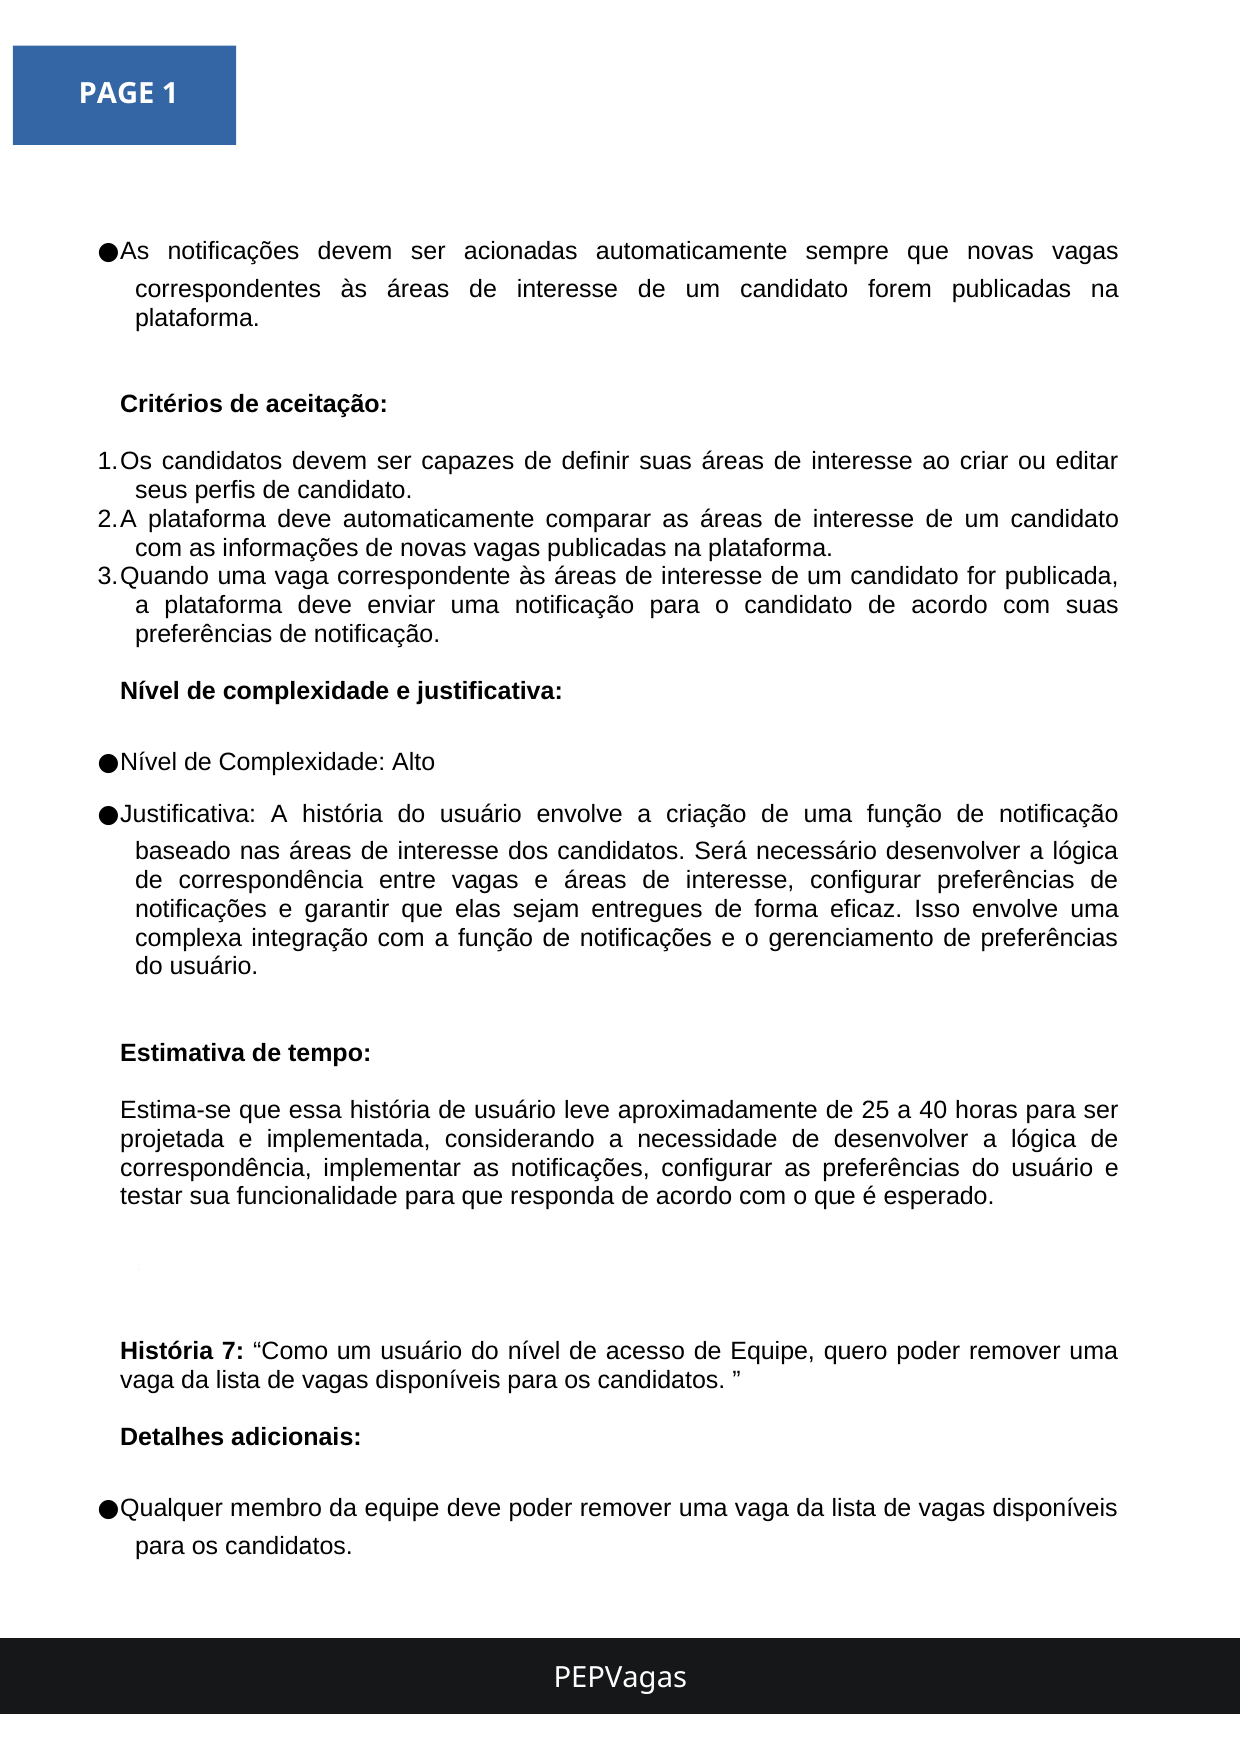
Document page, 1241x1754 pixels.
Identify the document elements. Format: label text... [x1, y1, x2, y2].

list A plataforma deve automaticamente comparar as áreas de interesse de um candidato com as informações de novas vagas publicadas na plataforma. [97, 504, 1120, 561]
text Estimativa de tempo: [120, 1038, 1120, 1066]
text Estima-se que essa história de usuário leve aproximadamente de 25 a 40 horas para ser projetada e implementada, considerando a necessidade de desenvolver a lógica de correspondência, implementar as notificações, configurar as preferências do usuário e testar sua funcionalidade para que responda de acordo com o que é esperado. [120, 1095, 1120, 1210]
text Nível de complexidade e justificativa: [120, 676, 1120, 705]
list Qualquer membro da equipe deve poder remover uma vaga da lista de vagas disponíveis para os candidatos. [97, 1480, 1120, 1560]
list Nível de Complexidade: Alto [97, 734, 1120, 785]
list Os candidatos devem ser capazes de definir suas áreas de interesse ao criar ou editar seus perfis de candidato. [97, 446, 1120, 504]
list Quando uma vaga correspondente às áreas de interesse de um candidato for publicada, a plataforma deve enviar uma notificação para o candidato de acordo com suas preferências de notificação. [97, 561, 1120, 648]
list As notificações devem ser acionadas automaticamente sempre que novas vagas correspondentes às áreas de interesse de um candidato forem publicadas na plataforma. [97, 223, 1120, 331]
text Critérios de aceitação: [120, 389, 1120, 418]
text História 7: “Como um usuário do nível de acesso de Equipe, quero poder remover uma vaga da lista de vagas disponíveis para os candidatos. ” [120, 1336, 1120, 1393]
text Detalhes adicionais: [120, 1422, 1120, 1451]
list Justificativa: A história do usuário envolve a criação de uma função de notificação baseado nas áreas de interesse dos candidatos. Será necessário desenvolver a lógica de correspondência entre vagas e áreas de interesse, configurar preferências de notificações e garantir que elas sejam entregues de forma eficaz. Isso envolve uma complexa integração com a função de notificações e o gerenciamento de preferências do usuário. [97, 785, 1120, 980]
